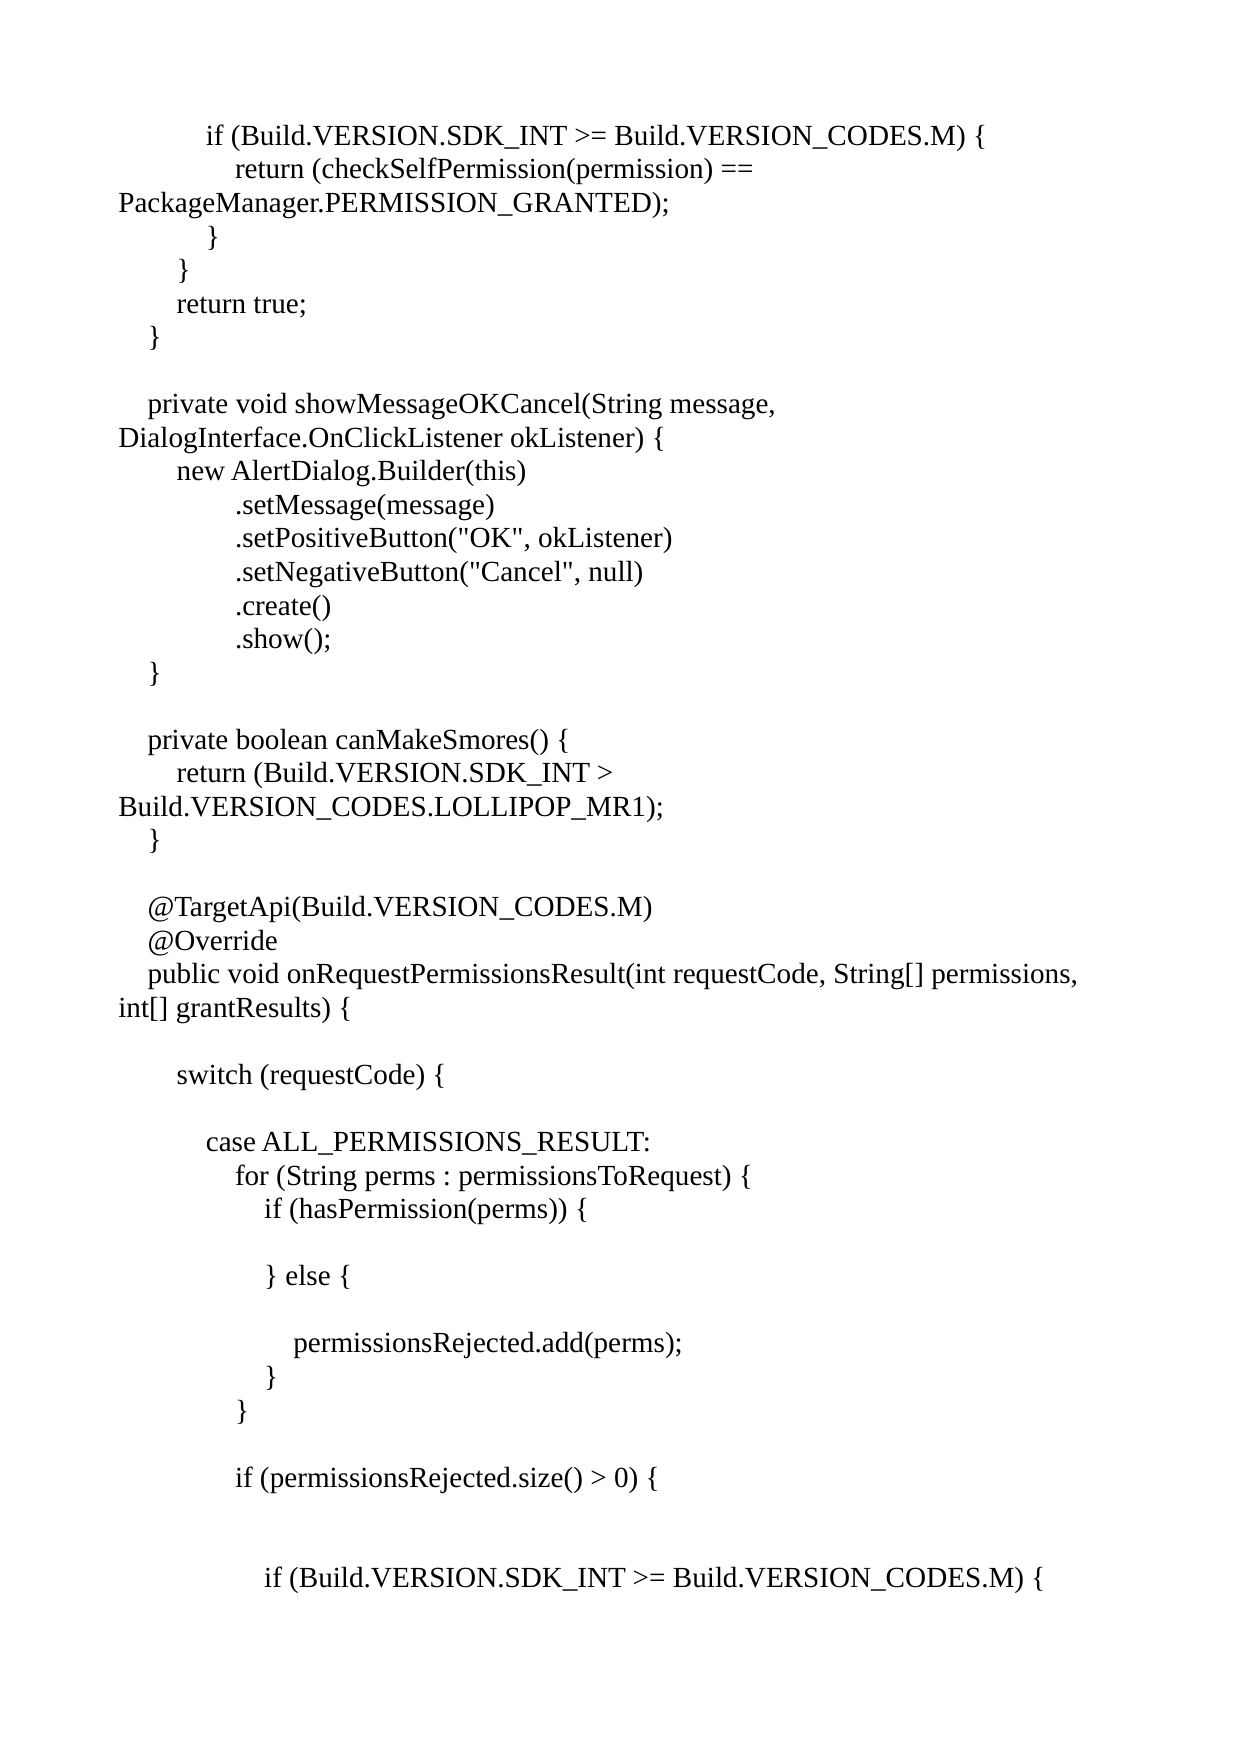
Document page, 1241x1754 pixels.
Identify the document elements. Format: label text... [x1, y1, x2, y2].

text private void showMessageOKCancel(String message, DialogInterface.OnClickListener okListener) { [118, 386, 1122, 453]
text return (Build.VERSION.SDK_INT > Build.VERSION_CODES.LOLLIPOP_MR1); [118, 755, 1122, 822]
text } [118, 219, 1122, 252]
text permissionsRejected.add(perms); [118, 1326, 1122, 1359]
text if (Build.VERSION.SDK_INT >= Build.VERSION_CODES.M) { [118, 118, 1122, 152]
text return (checkSelfPermission(permission) == PackageManager.PERMISSION_GRANTED); [118, 152, 1122, 219]
text } [118, 655, 1122, 688]
text } [118, 822, 1122, 856]
text .setMessage(message) [118, 487, 1122, 521]
text } [118, 1359, 1122, 1393]
text if (Build.VERSION.SDK_INT >= Build.VERSION_CODES.M) { [118, 1560, 1122, 1594]
text for (String perms : permissionsToRequest) { [118, 1158, 1122, 1191]
text @Override [118, 923, 1122, 957]
text @TargetApi(Build.VERSION_CODES.M) [118, 889, 1122, 923]
text if (permissionsRejected.size() > 0) { [118, 1460, 1122, 1493]
text .show(); [118, 621, 1122, 655]
text .create() [118, 588, 1122, 621]
text case ALL_PERMISSIONS_RESULT: [118, 1124, 1122, 1158]
text new AlertDialog.Builder(this) [118, 453, 1122, 487]
text .setNegativeButton("Cancel", null) [118, 554, 1122, 588]
text return true; [118, 286, 1122, 319]
text private boolean canMakeSmores() { [118, 722, 1122, 755]
text .setPositiveButton("OK", okListener) [118, 521, 1122, 554]
text switch (requestCode) { [118, 1057, 1122, 1091]
text } [118, 252, 1122, 286]
text } [118, 1393, 1122, 1426]
text public void onRequestPermissionsResult(int requestCode, String[] permissions, int[] grantResults) { [118, 957, 1122, 1024]
text } else { [118, 1258, 1122, 1292]
text } [118, 319, 1122, 353]
text if (hasPermission(perms)) { [118, 1191, 1122, 1225]
